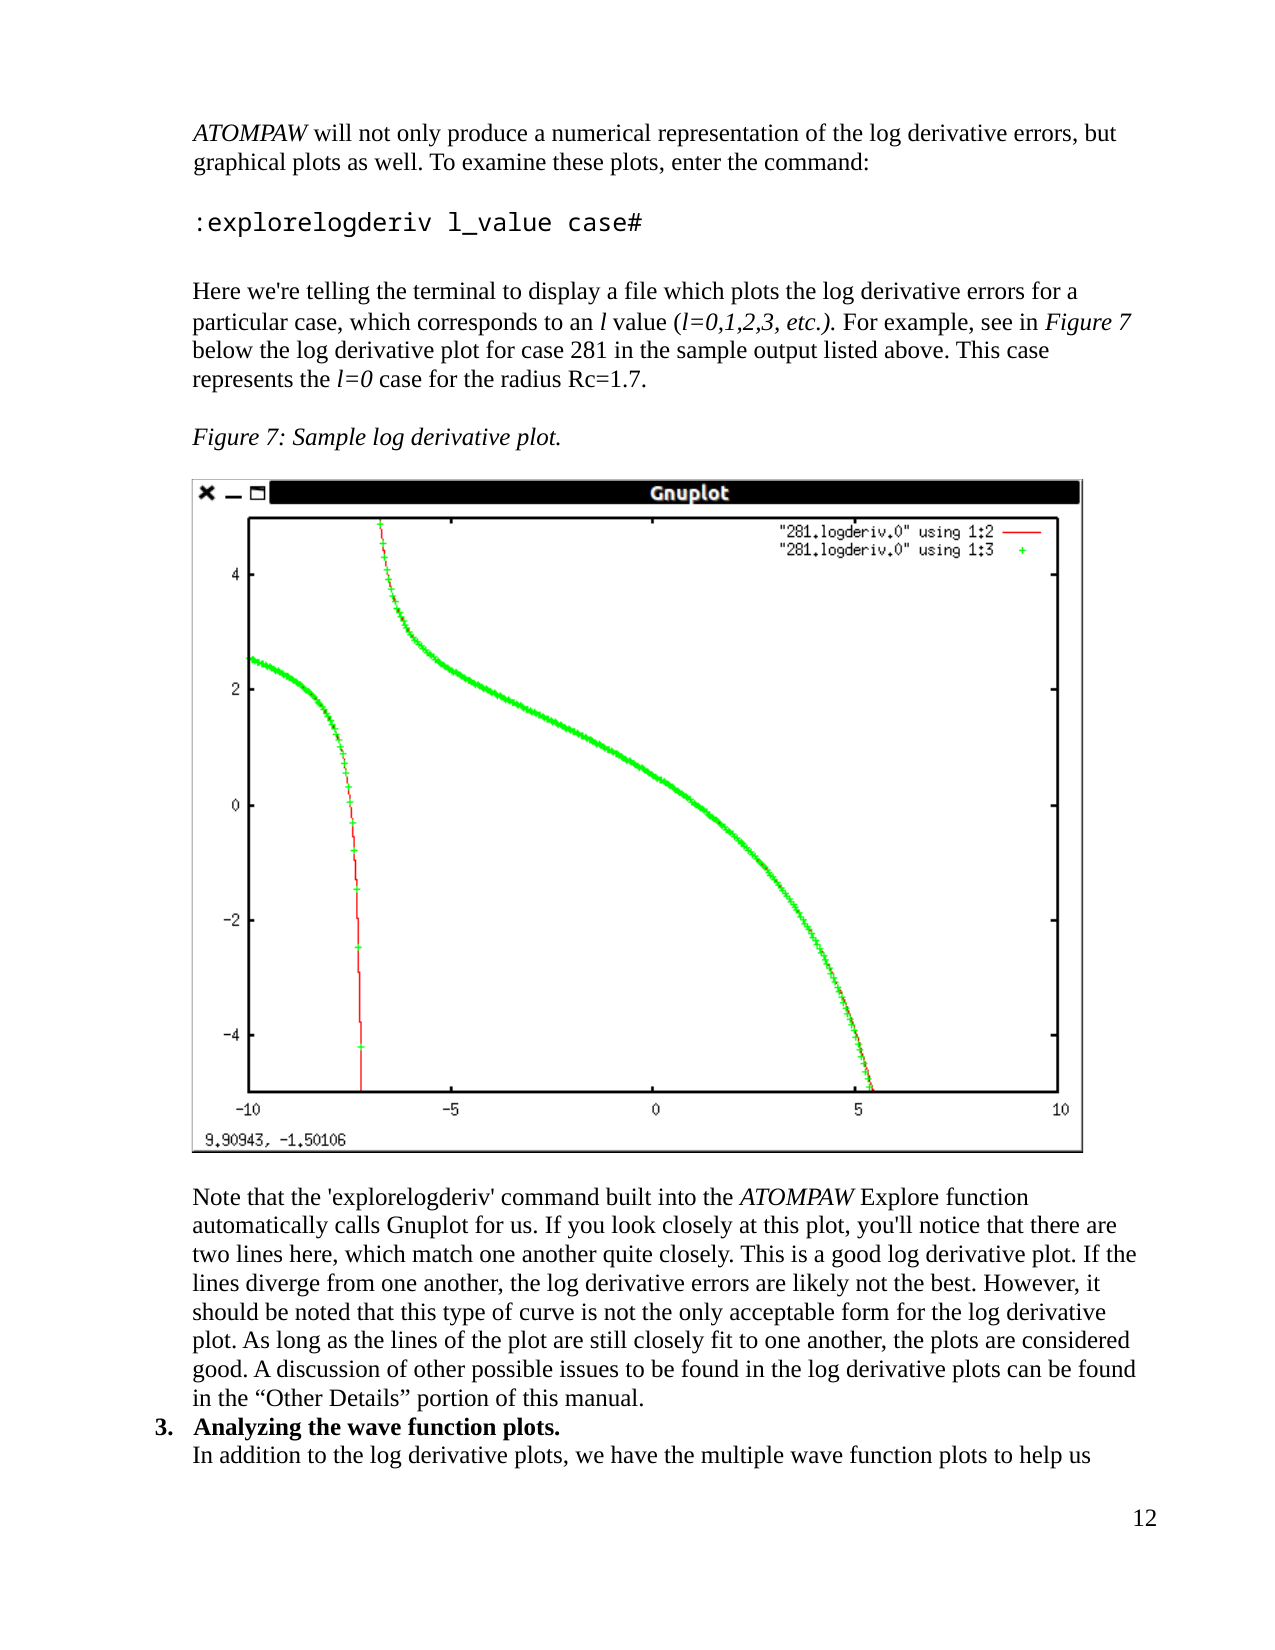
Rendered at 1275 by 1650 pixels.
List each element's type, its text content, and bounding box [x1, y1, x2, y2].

text Figure 7: Sample log derivative plot. [118, 422, 1157, 450]
text Here we're telling the terminal to display a file which plots the log derivative errors for a particular case, which corresponds to an l value (l=0,1,2,3, etc.). For example, see in Figure 7 [118, 272, 1157, 335]
list In addition to the log derivative plots, we have the multiple wave function plots to help us [154, 1441, 1157, 1469]
list ATOMPAW will not only produce a numerical representation of the log derivative errors, but graphical plots as well. To examine these plots, enter the command: [156, 118, 1157, 176]
text Note that the 'explorelogderiv' command built into the ATOMPAW Explore function automatically calls Gnuplot for us. If you look closely at this plot, you'll notice that there are two lines here, which match one another quite closely. This is a good log derivative plot. If the lines diverge from one another, the log derivative errors are likely not the best. However, it should be noted that this type of curve is not the only acceptable form for the log derivative plot. As long as the lines of the plot are still closely fit to one another, the plots are considered good. A discussion of other possible issues to be found in the log derivative plots can be found in the “Other Details” portion of this manual. [118, 1182, 1157, 1412]
text below the log derivative plot for case 281 in the sample output listed above. This case represents the l=0 case for the radius Rc=1.7. [118, 335, 1157, 393]
list Analyzing the wave function plots. [154, 1412, 1157, 1441]
picture [191, 479, 1084, 1153]
text :explorelogderiv l_value case# [118, 204, 1157, 238]
